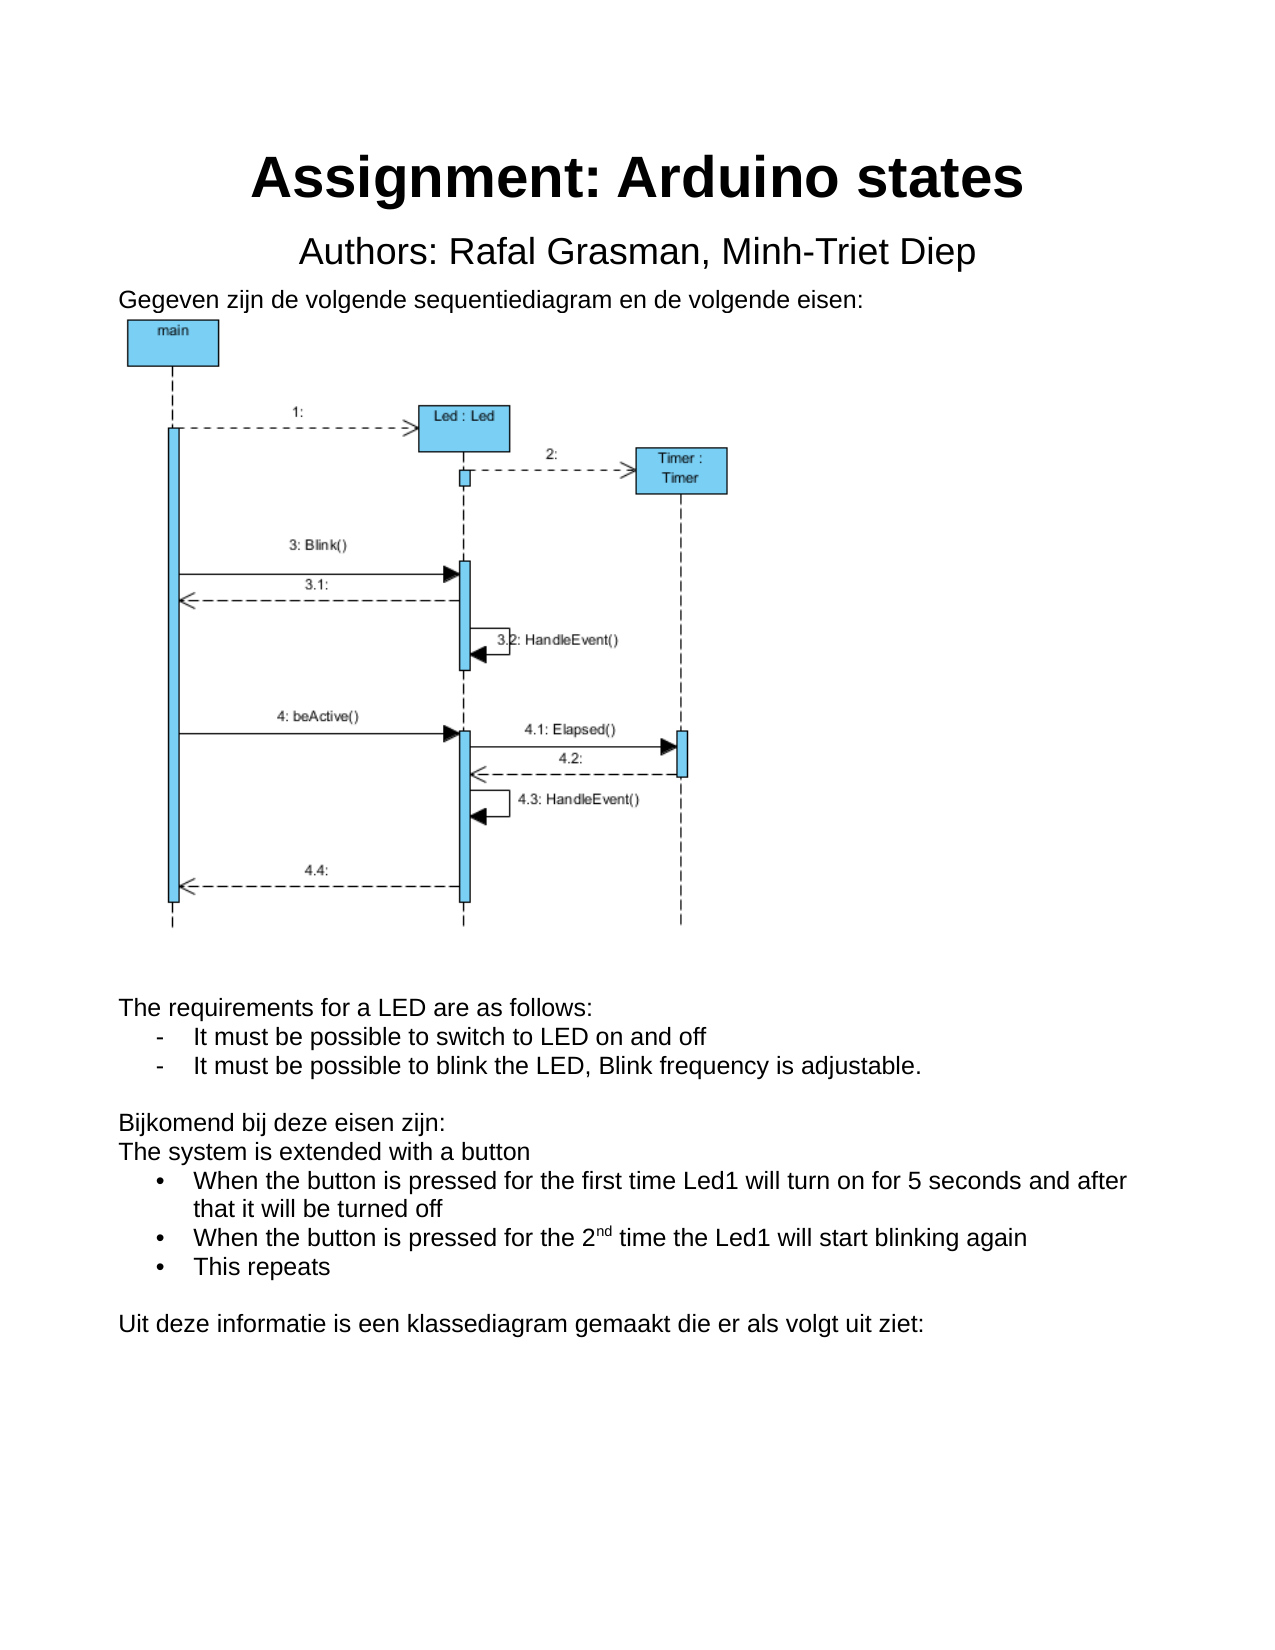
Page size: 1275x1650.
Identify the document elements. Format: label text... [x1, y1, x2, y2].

title Assignment: Arduino states [118, 143, 1157, 210]
list When the button is pressed for the 2nd time the Led1 will start blinking again [156, 1223, 1157, 1252]
subtitle Authors: Rafal Grasman, Minh-Triet Diep [118, 229, 1157, 272]
text Bijkomend bij deze eisen zijn: [118, 1108, 1157, 1137]
list When the button is pressed for the first time Led1 will turn on for 5 seconds and after that it will be turned off [156, 1166, 1157, 1223]
text Uit deze informatie is een klassediagram gemaakt die er als volgt uit ziet: [118, 1309, 1157, 1338]
text The requirements for a LED are as follows: [118, 993, 1157, 1022]
list It must be possible to switch to LED on and off [156, 1022, 1157, 1051]
list It must be possible to blink the LED, Blink frequency is adjustable. [156, 1051, 1157, 1079]
list This repeats [156, 1252, 1157, 1281]
text Gegeven zijn de volgende sequentiediagram en de volgende eisen: [118, 284, 1157, 313]
text The system is extended with a button [118, 1137, 1157, 1166]
picture [118, 313, 741, 965]
